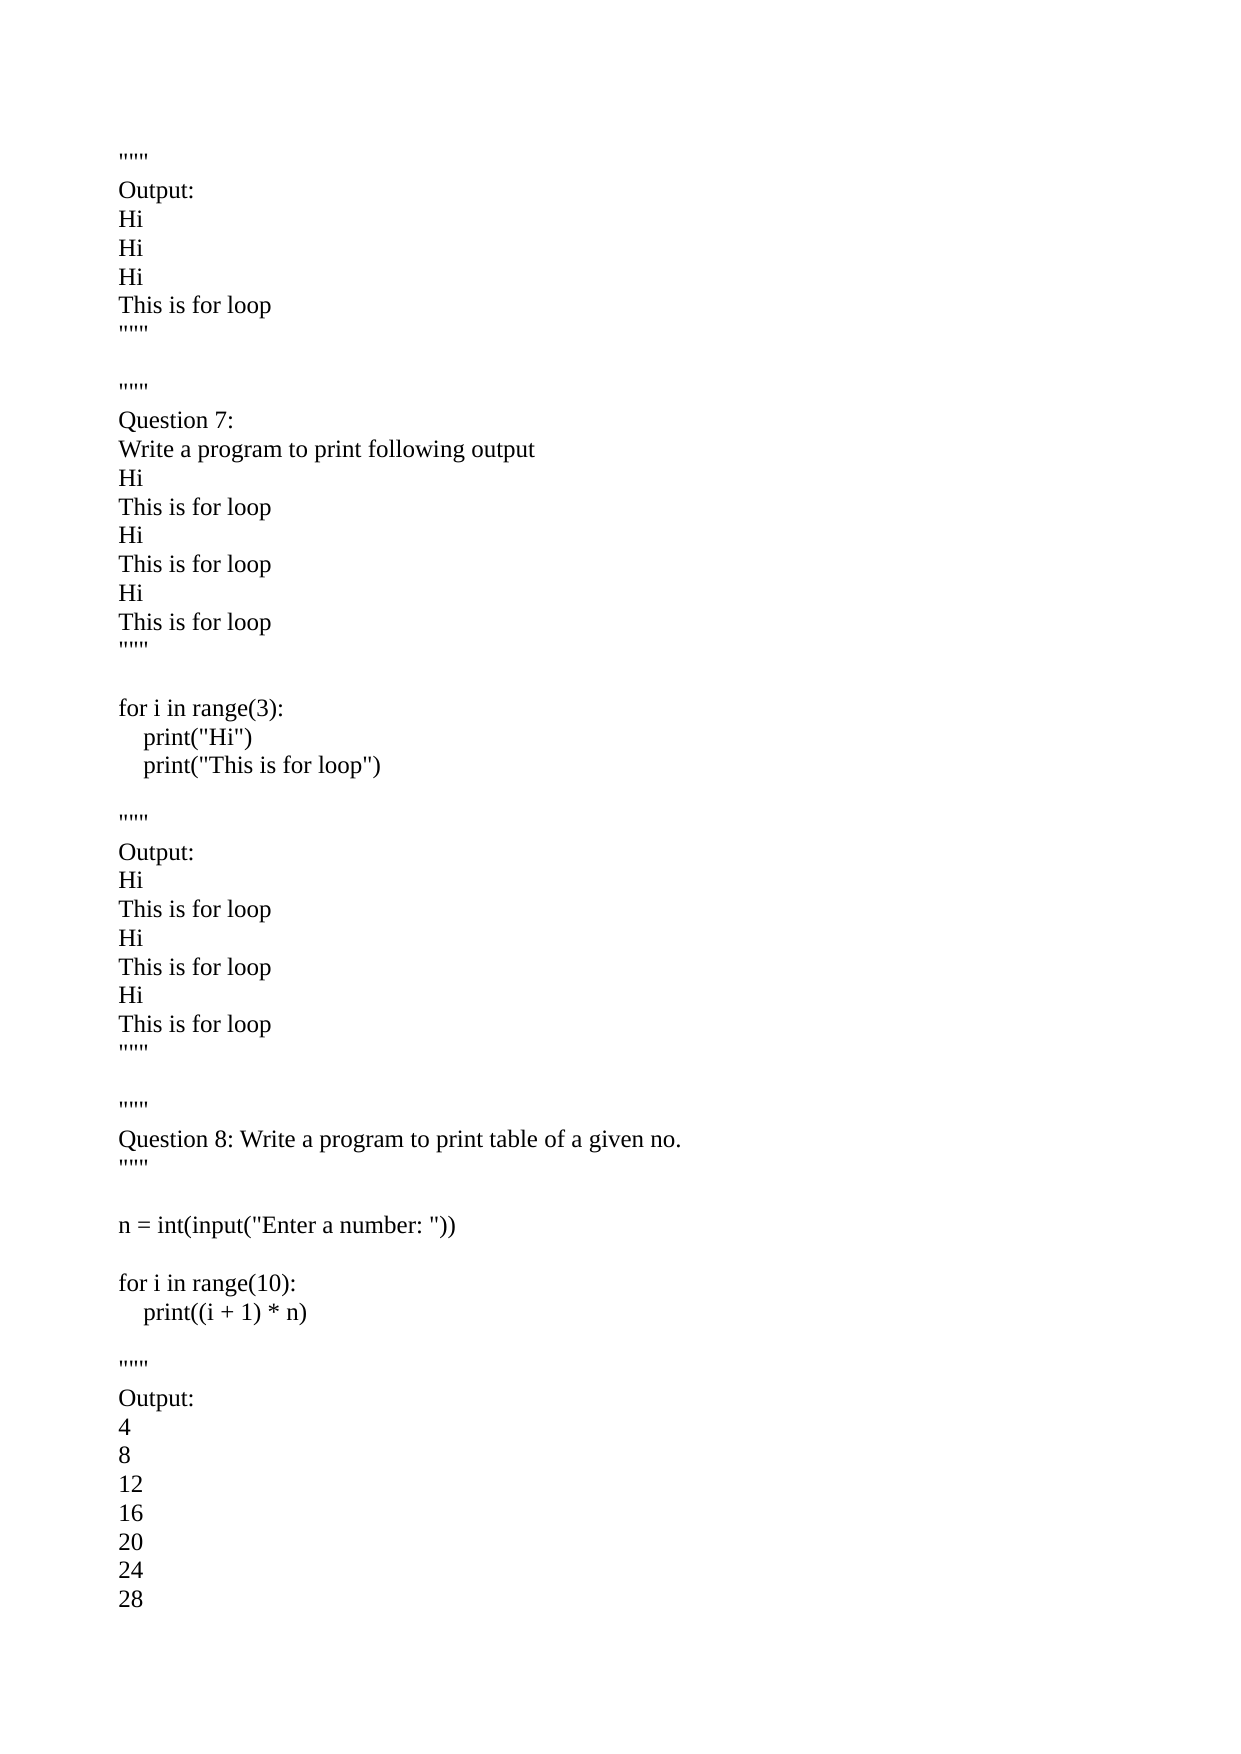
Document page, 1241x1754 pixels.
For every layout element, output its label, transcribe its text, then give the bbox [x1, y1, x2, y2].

text Output: [118, 176, 1122, 204]
text This is for loop [118, 607, 1122, 636]
text 16 [118, 1498, 1122, 1527]
text """ [118, 377, 1122, 406]
text This is for loop [118, 291, 1122, 319]
text Write a program to print following output [118, 434, 1122, 463]
text Output: [118, 1383, 1122, 1412]
text This is for loop [118, 1009, 1122, 1038]
text This is for loop [118, 549, 1122, 578]
text This is for loop [118, 894, 1122, 923]
text 24 [118, 1556, 1122, 1584]
text print("Hi") [118, 722, 1122, 751]
text Hi [118, 204, 1122, 233]
text for i in range(10): [118, 1268, 1122, 1297]
text Hi [118, 923, 1122, 952]
text Question 8: Write a program to print table of a given no. [118, 1124, 1122, 1153]
text print((i + 1) * n) [118, 1297, 1122, 1326]
text Hi [118, 866, 1122, 894]
text 12 [118, 1469, 1122, 1498]
text """ [118, 1153, 1122, 1182]
text """ [118, 808, 1122, 837]
text for i in range(3): [118, 693, 1122, 722]
text """ [118, 319, 1122, 348]
text Output: [118, 837, 1122, 866]
text Hi [118, 521, 1122, 549]
text print("This is for loop") [118, 751, 1122, 779]
text """ [118, 147, 1122, 176]
text """ [118, 1038, 1122, 1067]
text Question 7: [118, 406, 1122, 434]
text 20 [118, 1527, 1122, 1556]
text 28 [118, 1584, 1122, 1613]
text Hi [118, 233, 1122, 262]
text This is for loop [118, 492, 1122, 521]
text Hi [118, 262, 1122, 291]
text This is for loop [118, 952, 1122, 981]
text Hi [118, 578, 1122, 607]
text n = int(input("Enter a number: ")) [118, 1211, 1122, 1239]
text 4 [118, 1412, 1122, 1441]
text """ [118, 1354, 1122, 1383]
text 8 [118, 1441, 1122, 1469]
text """ [118, 636, 1122, 664]
text Hi [118, 981, 1122, 1009]
text Hi [118, 463, 1122, 492]
text """ [118, 1096, 1122, 1124]
